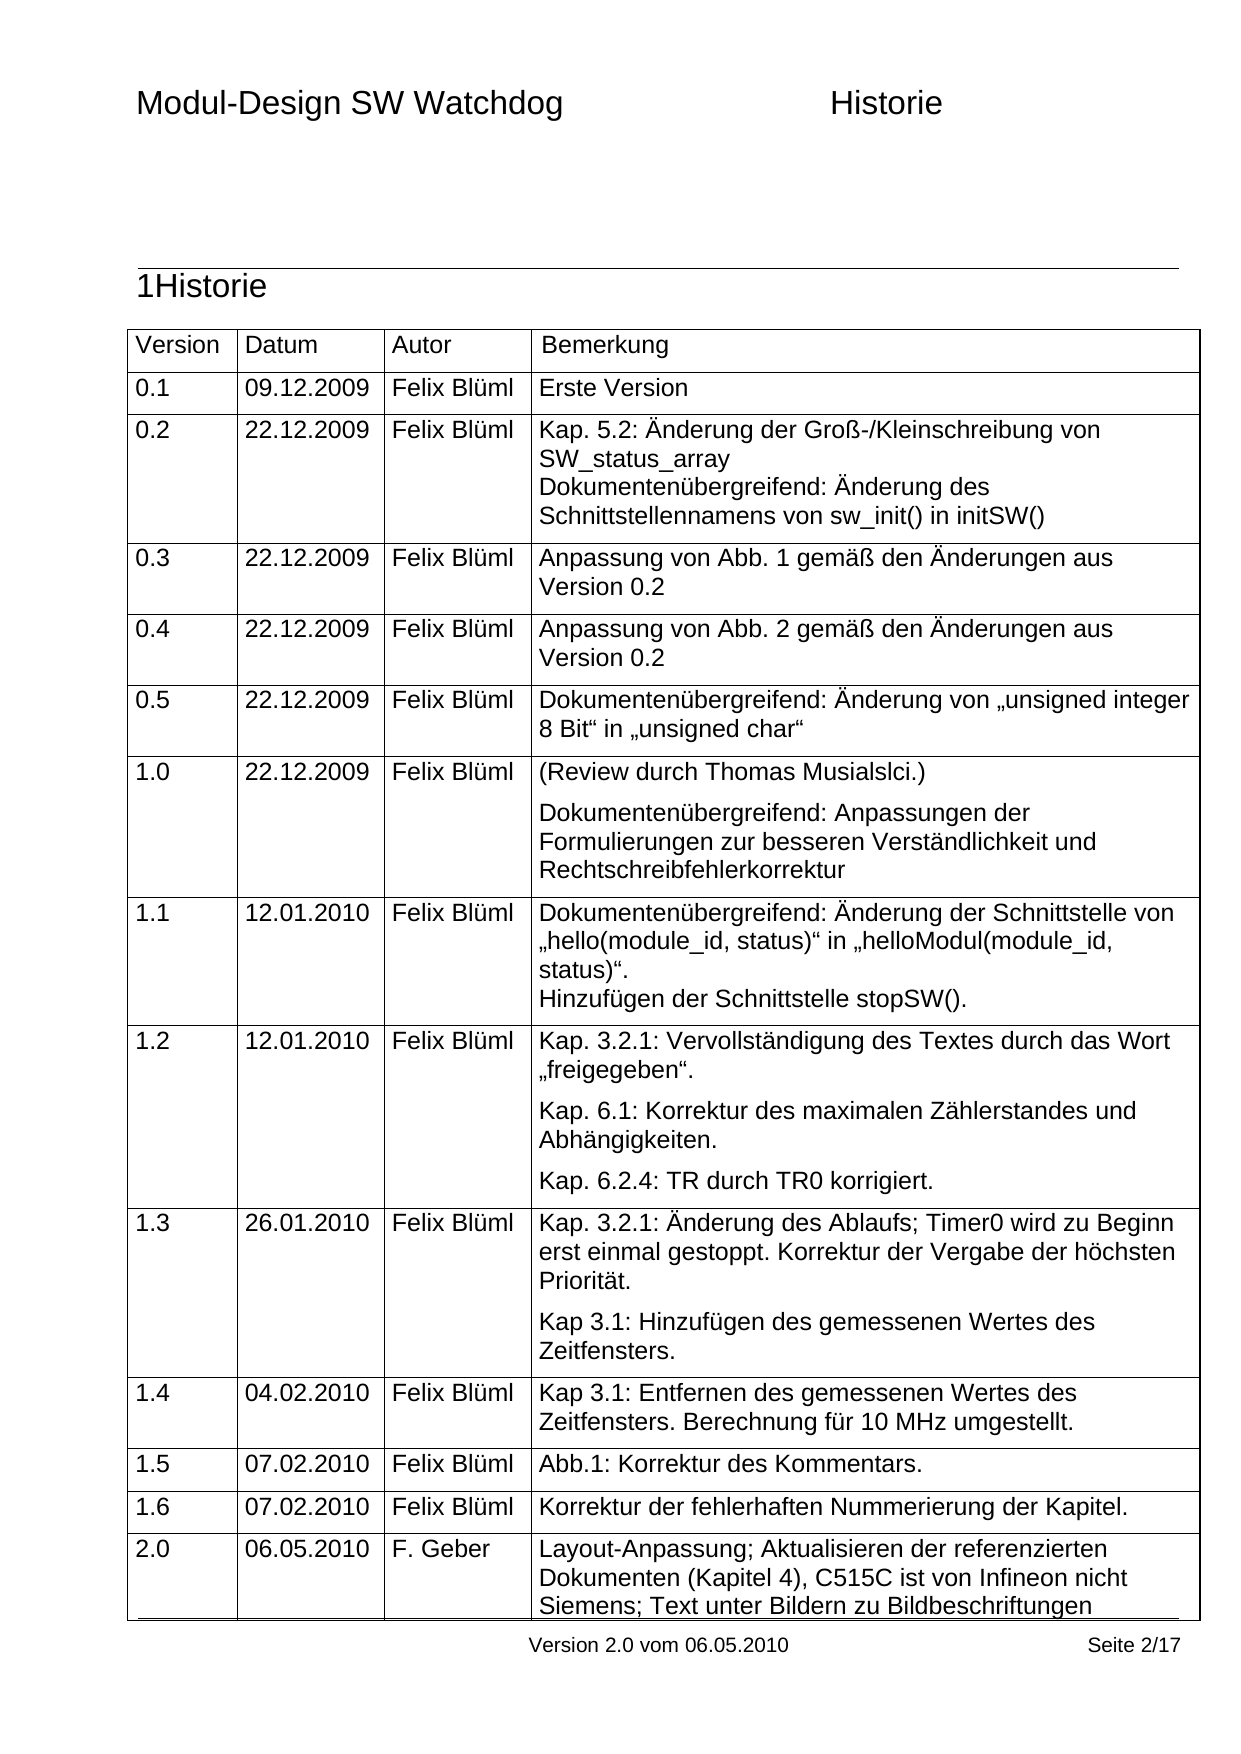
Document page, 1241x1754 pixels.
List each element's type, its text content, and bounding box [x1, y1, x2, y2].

table_cell Felix Blüml [385, 898, 531, 1025]
table_header Autor [385, 330, 531, 372]
table_cell 0.3 [128, 544, 237, 613]
table_cell 1.1 [128, 898, 237, 1025]
table_cell Felix Blüml [385, 1378, 531, 1448]
table_cell 0.4 [128, 615, 237, 684]
table_cell Felix Blüml [385, 1026, 531, 1207]
table_cell 1.0 [128, 757, 237, 897]
table_cell 22.12.2009 [238, 757, 384, 897]
table_cell Dokumentenübergreifend: Änderung der Schnittstelle von „hello(module_id, status)“ in „helloModul(module_id, status)“. Hinzufügen der Schnittstelle stopSW(). [532, 898, 1199, 1025]
table_cell Kap. 5.2: Änderung der Groß-/Kleinschreibung von SW_status_array Dokumentenübergreifend: Änderung des Schnittstellennamens von sw_init() in initSW() [532, 415, 1199, 542]
table_cell 0.1 [128, 373, 237, 414]
table_cell 12.01.2010 [238, 898, 384, 1025]
table_cell Erste Version [532, 373, 1199, 414]
table_cell (Review durch Thomas Musialslci.) Dokumentenübergreifend: Anpassungen der Formulierungen zur besseren Verständlichkeit und Rechtschreibfehlerkorrektur [532, 757, 1199, 897]
table_cell Felix Blüml [385, 1492, 531, 1533]
subtitle Historie [136, 289, 1181, 304]
table_cell 1.5 [128, 1449, 237, 1491]
table_cell Kap. 3.2.1: Vervollständigung des Textes durch das Wort „freigegeben“. Kap. 6.1: Korrektur des maximalen Zählerstandes und Abhängigkeiten. Kap. 6.2.4: TR durch TR0 korrigiert. [532, 1026, 1199, 1207]
table_cell Felix Blüml [385, 757, 531, 897]
table_cell 0.2 [128, 415, 237, 542]
table_cell Felix Blüml [385, 1449, 531, 1491]
table_cell 12.01.2010 [238, 1026, 384, 1207]
table_cell Felix Blüml [385, 373, 531, 414]
table_cell 1.3 [128, 1209, 237, 1377]
table_header Version [128, 330, 237, 372]
table_cell 1.4 [128, 1378, 237, 1448]
table_cell 1.2 [128, 1026, 237, 1207]
table_cell 04.02.2010 [238, 1378, 384, 1448]
table_cell 22.12.2009 [238, 544, 384, 613]
table_cell Dokumentenübergreifend: Änderung von „unsigned integer 8 Bit“ in „unsigned char“ [532, 686, 1199, 756]
table_cell 07.02.2010 [238, 1449, 384, 1491]
table_cell 1.6 [128, 1492, 237, 1533]
table_cell 06.05.2010 [238, 1534, 384, 1612]
table_cell 2.0 [128, 1534, 237, 1620]
table_cell Felix Blüml [385, 686, 531, 756]
table_cell Korrektur der fehlerhaften Nummerierung der Kapitel. [532, 1492, 1199, 1533]
table_cell 0.5 [128, 686, 237, 756]
table_cell F. Geber [385, 1534, 531, 1612]
table_cell Felix Blüml [385, 415, 531, 542]
table_cell 22.12.2009 [238, 686, 384, 756]
table_header Bemerkung [532, 330, 1199, 372]
table_cell 22.12.2009 [238, 415, 384, 542]
table_cell Felix Blüml [385, 615, 531, 684]
table_cell Layout-Anpassung; Aktualisieren der referenzierten Dokumenten (Kapitel 4), C515C ist von Infineon nicht Siemens; Text unter Bildern zu Bildbeschriftungen [532, 1534, 1199, 1620]
table_cell Anpassung von Abb. 2 gemäß den Änderungen aus Version 0.2 [532, 615, 1199, 684]
table_cell Abb.1: Korrektur des Kommentars. [532, 1449, 1199, 1491]
table_header Datum [238, 330, 384, 372]
table_cell 07.02.2010 [238, 1492, 384, 1533]
table_cell 22.12.2009 [238, 615, 384, 684]
table_cell Anpassung von Abb. 1 gemäß den Änderungen aus Version 0.2 [532, 544, 1199, 613]
table_cell Kap 3.1: Entfernen des gemessenen Wertes des Zeitfensters. Berechnung für 10 MHz umgestellt. [532, 1378, 1199, 1448]
table_cell Kap. 3.2.1: Änderung des Ablaufs; Timer0 wird zu Beginn erst einmal gestoppt. Korrektur der Vergabe der höchsten Priorität. Kap 3.1: Hinzufügen des gemessenen Wertes des Zeitfensters. [532, 1209, 1199, 1377]
table_cell Felix Blüml [385, 1209, 531, 1377]
table_cell 09.12.2009 [238, 373, 384, 414]
table_cell 26.01.2010 [238, 1209, 384, 1377]
table_cell Felix Blüml [385, 544, 531, 613]
